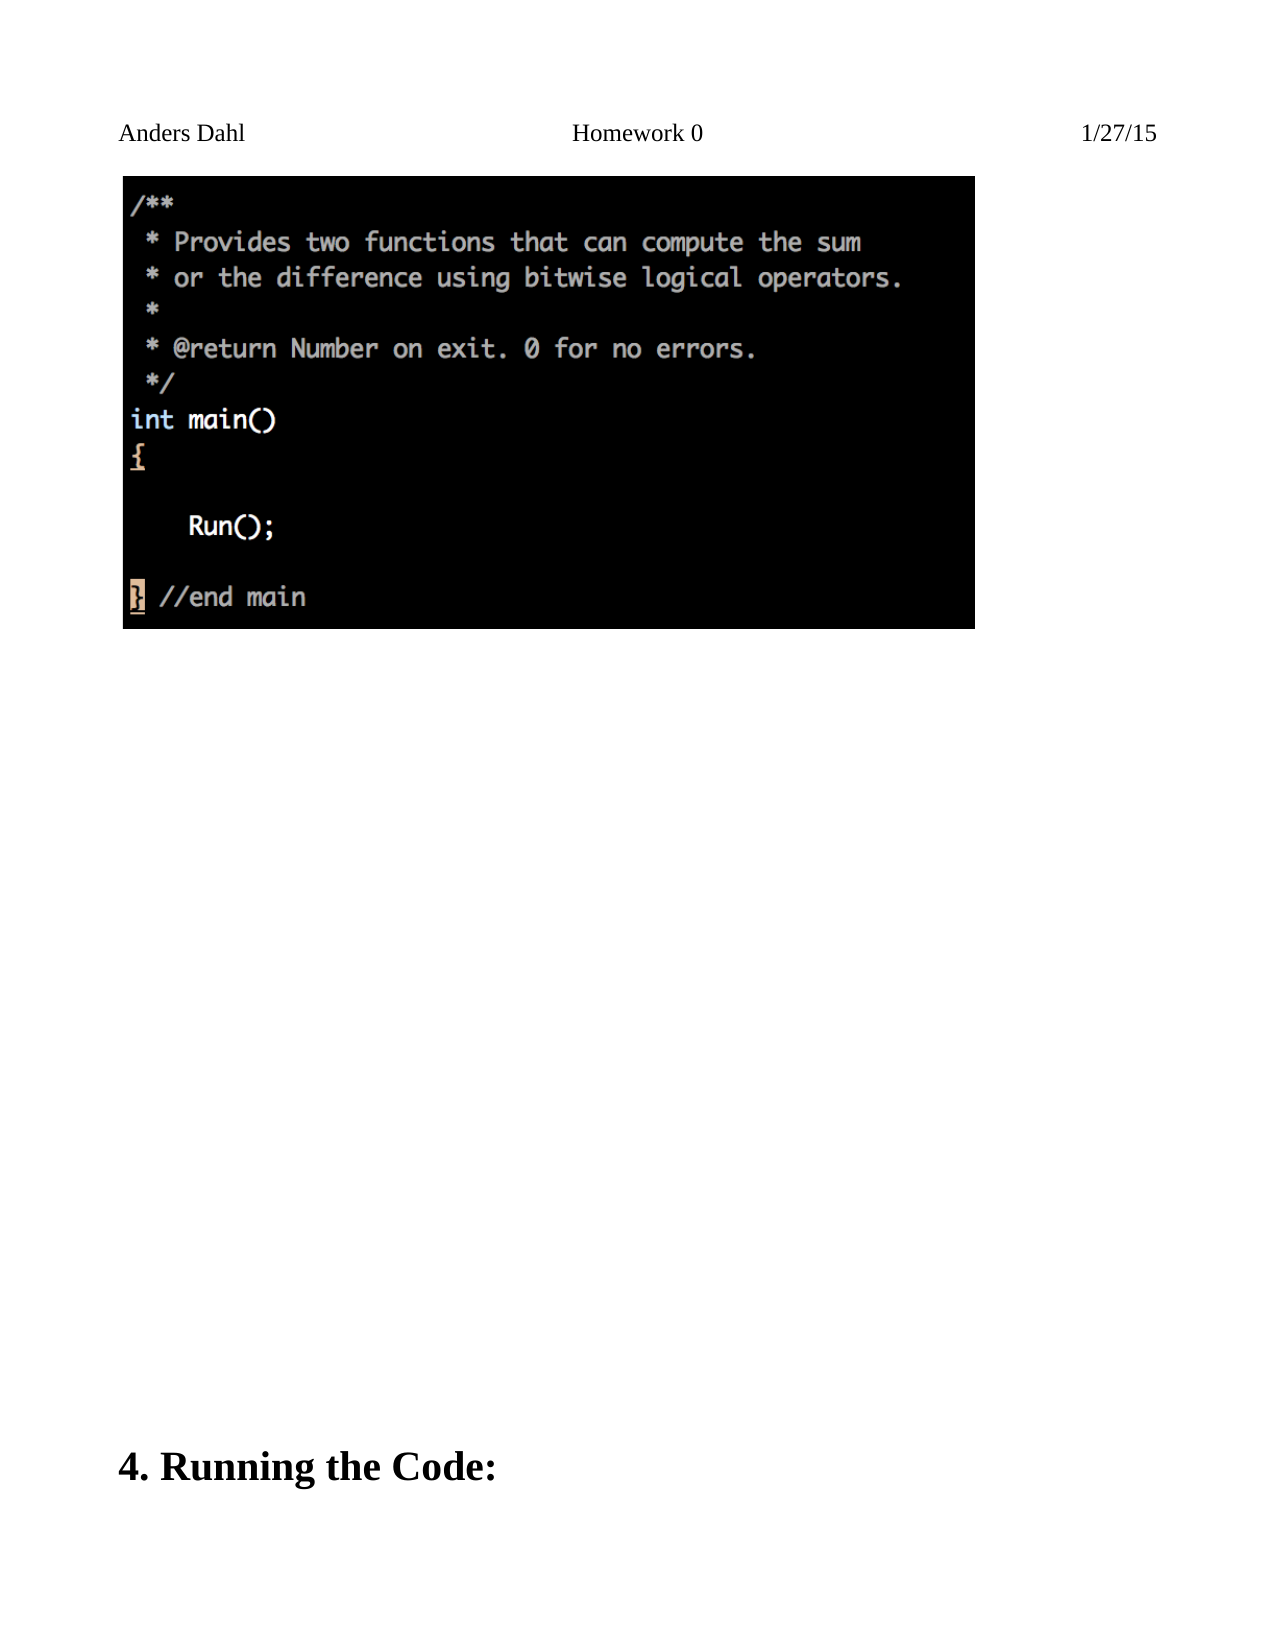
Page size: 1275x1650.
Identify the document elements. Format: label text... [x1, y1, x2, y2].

text 4. Running the Code: [118, 1441, 1157, 1489]
picture [122, 176, 975, 629]
